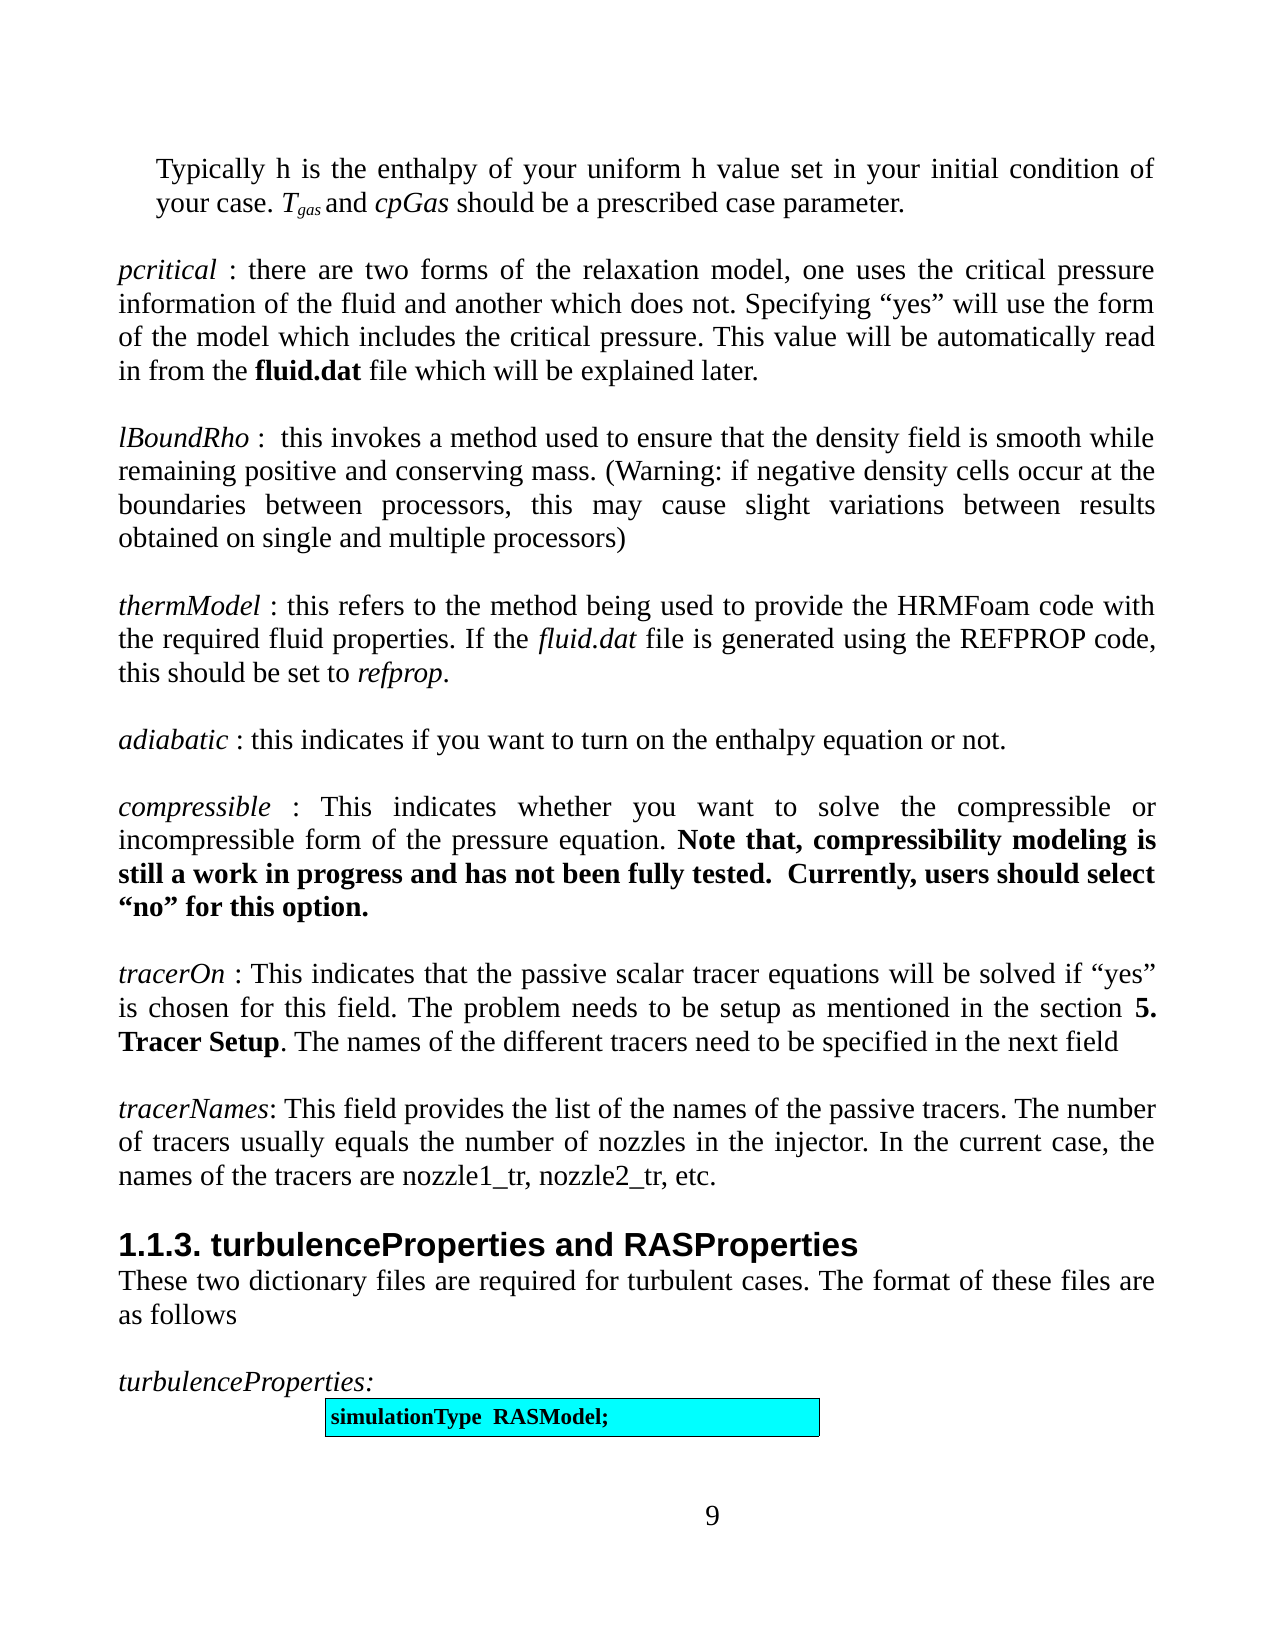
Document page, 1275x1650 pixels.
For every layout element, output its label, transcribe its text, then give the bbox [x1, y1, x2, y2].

text adiabatic : this indicates if you want to turn on the enthalpy equation or not. [118, 722, 1157, 755]
text Typically h is the enthalpy of your uniform h value set in your initial condition of your case. Tgas and cpGas should be a prescribed case parameter. [156, 152, 1157, 219]
subtitle 1.1.3. turbulenceProperties and RASProperties [118, 1225, 1157, 1263]
text thermModel : this refers to the method being used to provide the HRMFoam code with the required fluid properties. If the fluid.dat file is generated using the REFPROP code, this should be set to refprop. [118, 588, 1157, 688]
text lBoundRho : this invokes a method used to ensure that the density field is smooth while remaining positive and conserving mass. (Warning: if negative density cells occur at the boundaries between processors, this may cause slight variations between results obtained on single and multiple processors) [118, 420, 1157, 554]
text pcritical : there are two forms of the relaxation model, one uses the critical pressure information of the fluid and another which does not. Specifying “yes” will use the form of the model which includes the critical pressure. This value will be automatically read in from the fluid.dat file which will be explained later. [118, 252, 1157, 386]
text tracerOn : This indicates that the passive scalar tracer equations will be solved if “yes” is chosen for this field. The problem needs to be setup as mentioned in the section 5. Tracer Setup. The names of the different tracers need to be specified in the next field [118, 957, 1157, 1057]
text These two dictionary files are required for turbulent cases. The format of these files are as follows [118, 1263, 1157, 1331]
text compressible : This indicates whether you want to solve the compressible or incompressible form of the pressure equation. Note that, compressibility modeling is still a work in progress and has not been fully tested. Currently, users should select “no” for this option. [118, 789, 1157, 923]
text turbulenceProperties: [118, 1364, 1157, 1398]
text tracerNames: This field provides the list of the names of the passive tracers. The number of tracers usually equals the number of nozzles in the injector. In the current case, the names of the tracers are nozzle1_tr, nozzle2_tr, etc. [118, 1091, 1157, 1191]
table_header simulationType RASModel; [326, 1399, 819, 1436]
